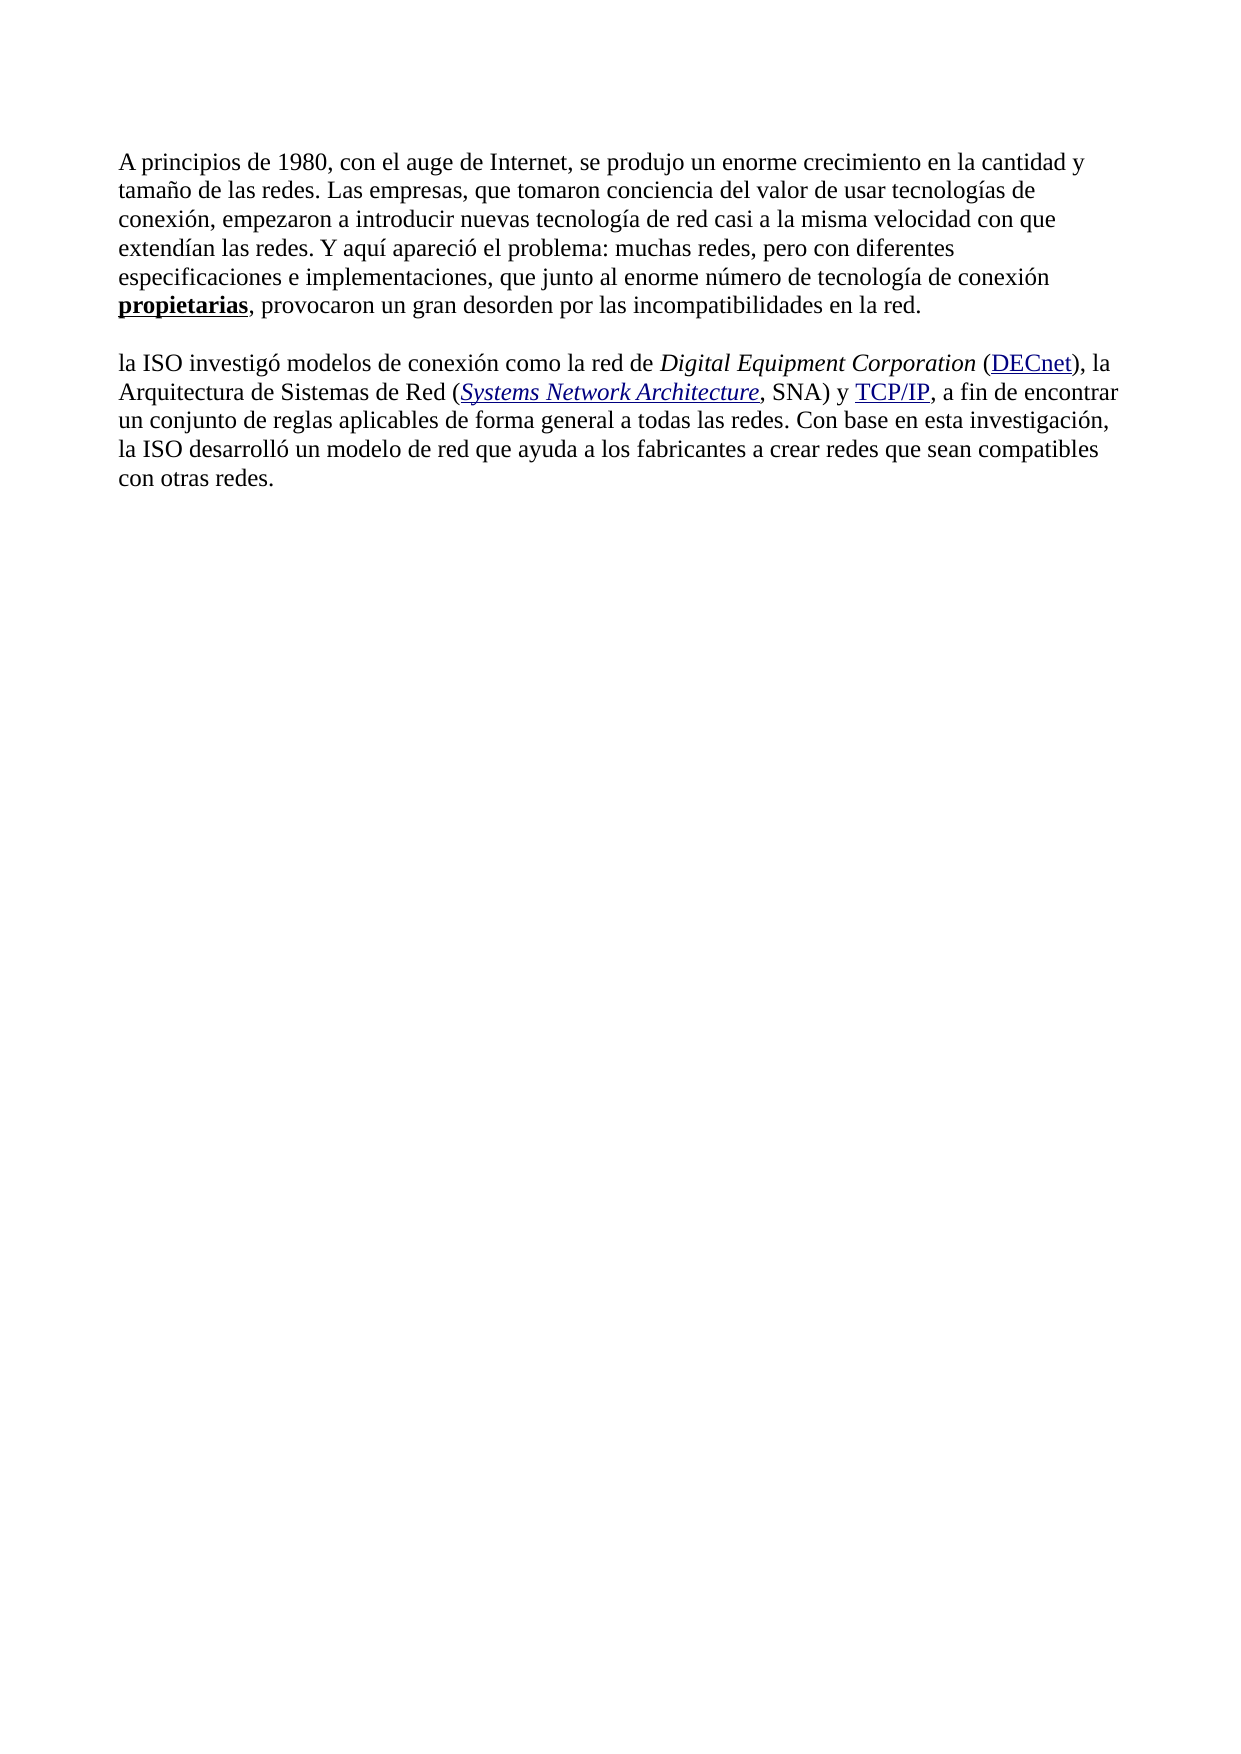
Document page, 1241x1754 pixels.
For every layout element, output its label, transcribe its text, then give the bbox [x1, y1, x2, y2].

text A principios de 1980, con el auge de Internet, se produjo un enorme crecimiento en la cantidad y tamaño de las redes. Las empresas, que tomaron conciencia del valor de usar tecnologías de conexión, empezaron a introducir nuevas tecnología de red casi a la misma velocidad con que extendían las redes. Y aquí apareció el problema: muchas redes, pero con diferentes especificaciones e implementaciones, que junto al enorme número de tecnología de conexión propietarias, provocaron un gran desorden por las incompatibilidades en la red. [118, 147, 1122, 319]
text la ISO investigó modelos de conexión como la red de Digital Equipment Corporation (DECnet), la Arquitectura de Sistemas de Red (Systems Network Architecture, SNA) y TCP/IP, a fin de encontrar un conjunto de reglas aplicables de forma general a todas las redes. Con base en esta investigación, la ISO desarrolló un modelo de red que ayuda a los fabricantes a crear redes que sean compatibles con otras redes. [118, 348, 1122, 492]
